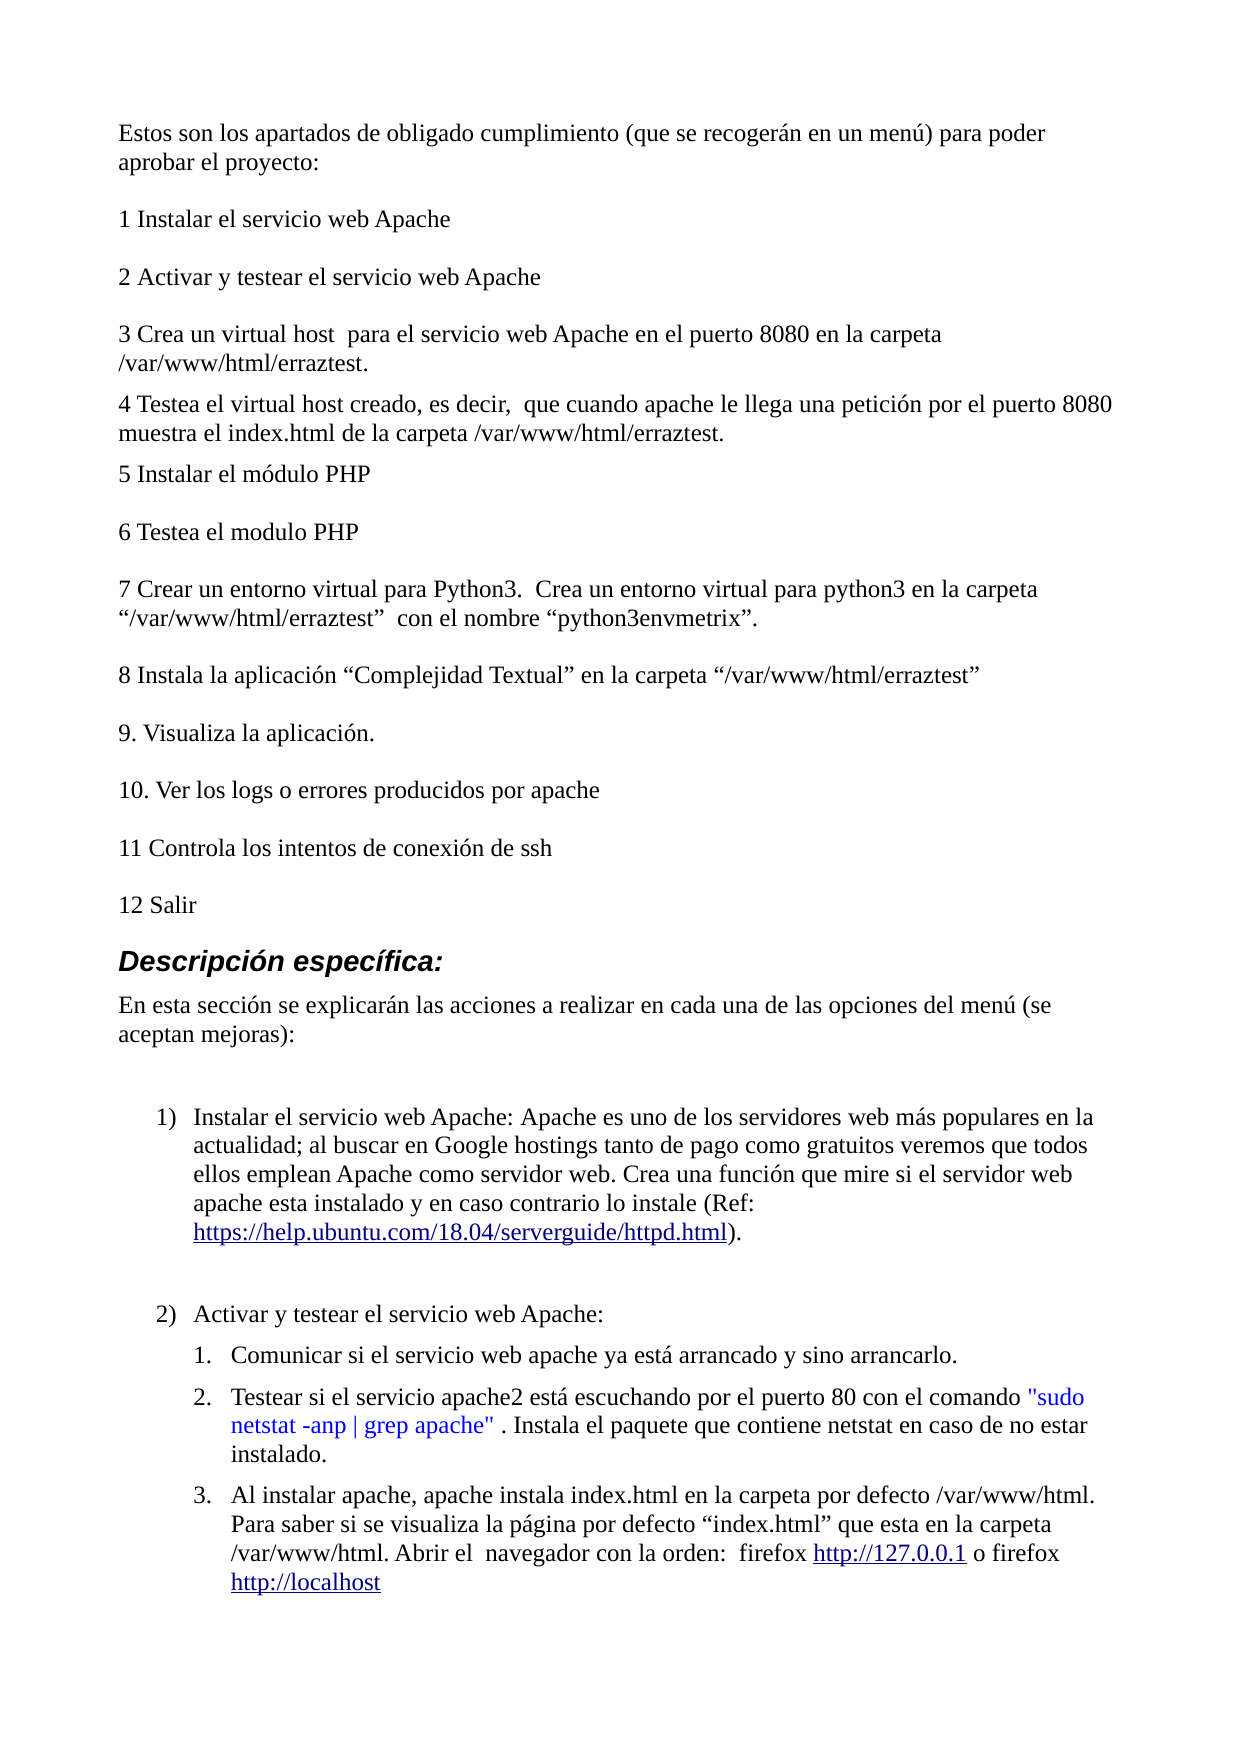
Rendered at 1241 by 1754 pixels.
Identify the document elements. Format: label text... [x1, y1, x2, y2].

text 2 Activar y testear el servicio web Apache [118, 262, 1122, 291]
text En esta sección se explicarán las acciones a realizar en cada una de las opciones del menú (se aceptan mejoras): [118, 990, 1122, 1048]
text 11 Controla los intentos de conexión de ssh [118, 833, 1122, 862]
list Testear si el servicio apache2 está escuchando por el puerto 80 con el comando "sudo netstat -anp | grep apache" . Instala el paquete que contiene netstat en caso de no estar instalado. [193, 1382, 1122, 1468]
text 7 Crear un entorno virtual para Python3. Crea un entorno virtual para python3 en la carpeta “/var/www/html/erraztest” con el nombre “python3envmetrix”. [118, 574, 1122, 632]
list Instalar el servicio web Apache: Apache es uno de los servidores web más populares en la actualidad; al buscar en Google hostings tanto de pago como gratuitos veremos que todos ellos emplean Apache como servidor web. Crea una función que mire si el servidor web apache esta instalado y en caso contrario lo instale (Ref: https://help.ubuntu.com/18.04/serverguide/httpd.html). [156, 1102, 1122, 1245]
text 1 Instalar el servicio web Apache [118, 204, 1122, 233]
text 12 Salir [118, 891, 1122, 919]
text 6 Testea el modulo PHP [118, 517, 1122, 546]
subtitle Descripción específica: [118, 944, 1122, 978]
text Estos son los apartados de obligado cumplimiento (que se recogerán en un menú) para poder aprobar el proyecto: [118, 118, 1122, 176]
list Comunicar si el servicio web apache ya está arrancado y sino arrancarlo. [193, 1340, 1122, 1369]
text 4 Testea el virtual host creado, es decir, que cuando apache le llega una petición por el puerto 8080 muestra el index.html de la carpeta /var/www/html/erraztest. [118, 389, 1122, 447]
text 8 Instala la aplicación “Complejidad Textual” en la carpeta “/var/www/html/erraztest” [118, 661, 1122, 689]
text 9. Visualiza la aplicación. [118, 718, 1122, 747]
list Al instalar apache, apache instala index.html en la carpeta por defecto /var/www/html. Para saber si se visualiza la página por defecto “index.html” que esta en la carpeta /var/www/html. Abrir el navegador con la orden: firefox http://127.0.0.1 o firefox http://localhost [193, 1480, 1122, 1595]
text 3 Crea un virtual host para el servicio web Apache en el puerto 8080 en la carpeta /var/www/html/erraztest. [118, 319, 1122, 377]
list Activar y testear el servicio web Apache: [156, 1299, 1122, 1328]
text 10. Ver los logs o errores producidos por apache [118, 776, 1122, 804]
text 5 Instalar el módulo PHP [118, 459, 1122, 488]
